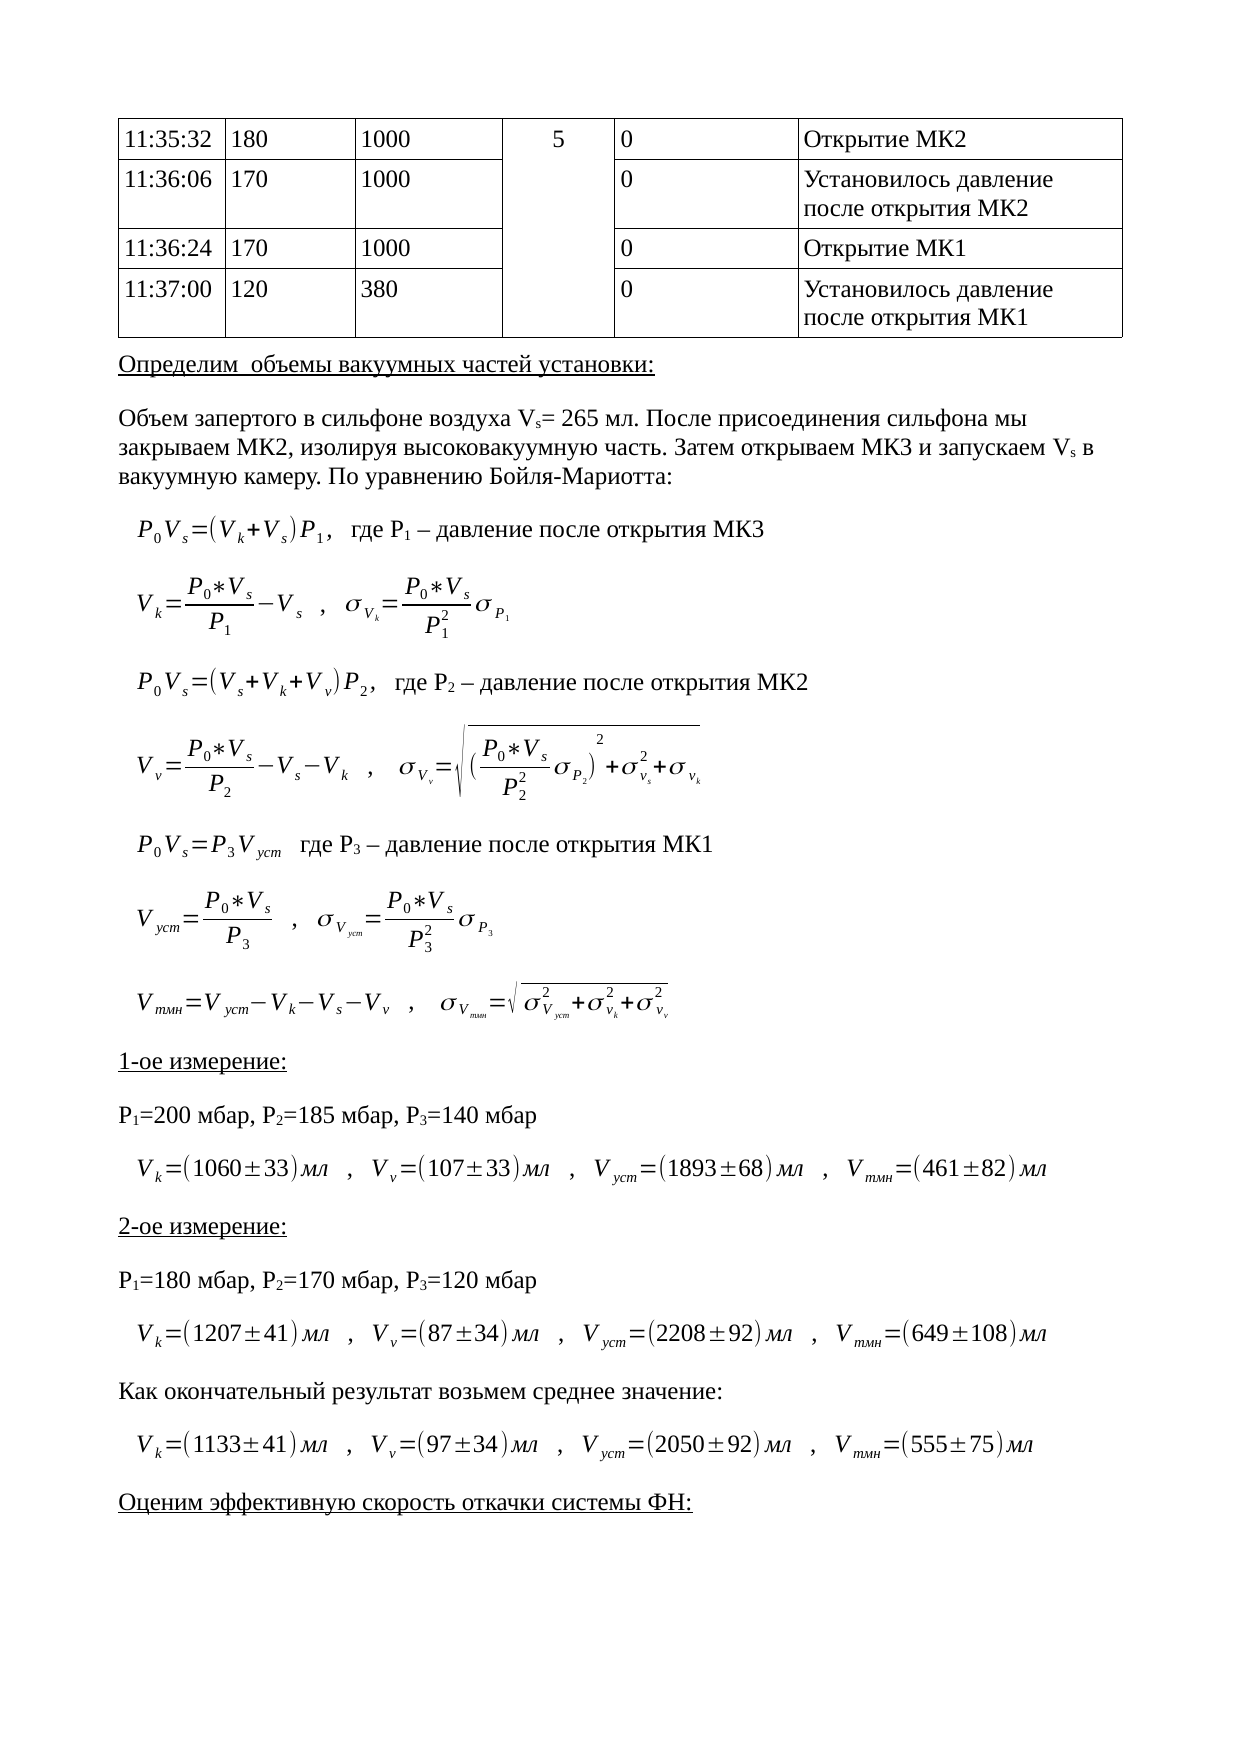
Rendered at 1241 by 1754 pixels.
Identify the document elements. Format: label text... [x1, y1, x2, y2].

text , [118, 572, 1122, 642]
text ,,, [118, 1318, 1122, 1351]
table_cell 170 [226, 160, 355, 227]
text где P2 – давление после открытия МК2 [118, 667, 1122, 699]
table_cell 11:35:32 [119, 119, 225, 158]
text Оценим эффективную скорость откачки системы ФН: [118, 1487, 1122, 1516]
text , [118, 981, 1122, 1021]
table_cell 180 [226, 119, 355, 158]
table_cell 170 [226, 229, 355, 268]
table_cell 120 [226, 269, 355, 337]
table_cell 1000 [356, 160, 502, 227]
table_cell 5 [503, 119, 614, 337]
text Определим объемы вакуумных частей установки: [118, 349, 1122, 378]
table_cell 0 [615, 160, 798, 227]
text Объем запертого в сильфоне воздуха Vs= 265 мл. После присоединения сильфона мы закрываем МК2, изолируя высоковакуумную часть. Затем открываем МК3 и запускаем Vs в вакуумную камеру. По уравнению Бойля-Мариотта: [118, 403, 1122, 489]
table_cell Открытие МК2 [799, 119, 1122, 158]
table_cell 0 [615, 269, 798, 337]
table_cell 11:36:24 [119, 229, 225, 268]
table_cell 11:37:00 [119, 269, 225, 337]
text Как окончательный результат возьмем среднее значение: [118, 1376, 1122, 1404]
text ,,, [118, 1429, 1122, 1462]
table_cell 0 [615, 229, 798, 268]
table_cell Открытие МК1 [799, 229, 1122, 268]
table_cell 0 [615, 119, 798, 158]
table_cell 1000 [356, 229, 502, 268]
text 1-ое измерение: [118, 1046, 1122, 1075]
text , [118, 724, 1122, 804]
text где P1 – давление после открытия МК3 [118, 514, 1122, 547]
text P1=180 мбар, P2=170 мбар, P3=120 мбар [118, 1265, 1122, 1293]
text где P3 – давление после открытия МК1 [118, 829, 1122, 861]
table_cell Установилось давление после открытия МК1 [799, 269, 1122, 337]
table_cell 380 [356, 269, 502, 337]
table_cell Установилось давление после открытия МК2 [799, 160, 1122, 227]
text 2-ое измерение: [118, 1211, 1122, 1240]
table_cell 1000 [356, 119, 502, 158]
text , [118, 886, 1122, 956]
text P1=200 мбар, P2=185 мбар, P3=140 мбар [118, 1100, 1122, 1128]
text ,,, [118, 1153, 1122, 1186]
table_cell 11:36:06 [119, 160, 225, 227]
